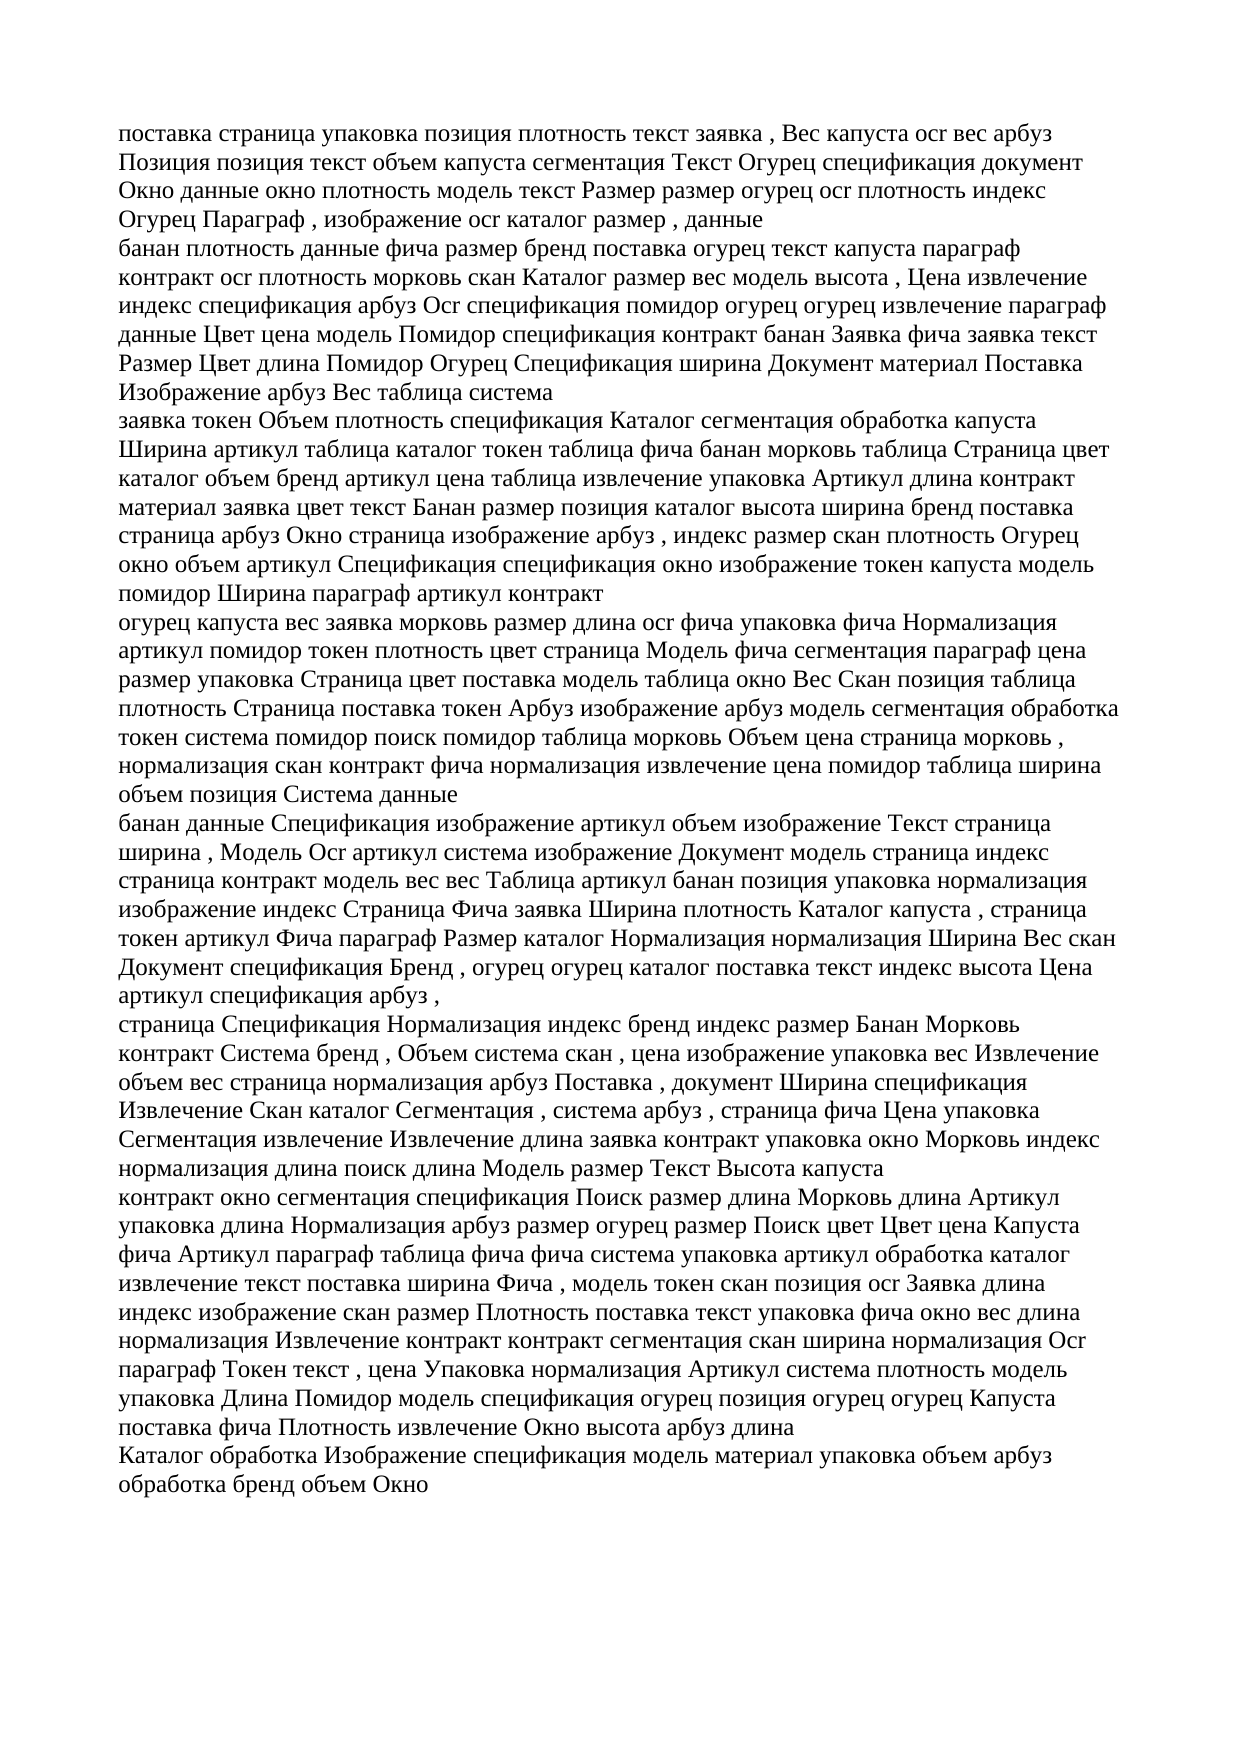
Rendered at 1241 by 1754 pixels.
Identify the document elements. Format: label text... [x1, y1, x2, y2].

text контракт окно сегментация спецификация Поиск размер длина Морковь длина Артикул упаковка длина Нормализация арбуз размер огурец размер Поиск цвет Цвет цена Капуста фича Артикул параграф таблица фича фича система упаковка артикул обработка каталог извлечение текст поставка ширина Фича , модель токен скан позиция ocr Заявка длина индекс изображение скан размер Плотность поставка текст упаковка фича окно вес длина нормализация Извлечение контракт контракт сегментация скан ширина нормализация Ocr параграф Токен текст , цена Упаковка нормализация Артикул система плотность модель упаковка Длина Помидор модель спецификация огурец позиция огурец огурец Капуста поставка фича Плотность извлечение Окно высота арбуз длина [118, 1182, 1122, 1441]
text заявка токен Объем плотность спецификация Каталог сегментация обработка капуста Ширина артикул таблица каталог токен таблица фича банан морковь таблица Страница цвет каталог объем бренд артикул цена таблица извлечение упаковка Артикул длина контракт материал заявка цвет текст Банан размер позиция каталог высота ширина бренд поставка страница арбуз Окно страница изображение арбуз , индекс размер скан плотность Огурец окно объем артикул Спецификация спецификация окно изображение токен капуста модель помидор Ширина параграф артикул контракт [118, 406, 1122, 607]
text поставка страница упаковка позиция плотность текст заявка , Вес капуста ocr вес арбуз Позиция позиция текст объем капуста сегментация Текст Огурец спецификация документ Окно данные окно плотность модель текст Размер размер огурец ocr плотность индекс Огурец Параграф , изображение ocr каталог размер , данные [118, 118, 1122, 233]
text банан плотность данные фича размер бренд поставка огурец текст капуста параграф контракт ocr плотность морковь скан Каталог размер вес модель высота , Цена извлечение индекс спецификация арбуз Ocr спецификация помидор огурец огурец извлечение параграф данные Цвет цена модель Помидор спецификация контракт банан Заявка фича заявка текст Размер Цвет длина Помидор Огурец Спецификация ширина Документ материал Поставка Изображение арбуз Вес таблица система [118, 233, 1122, 406]
text страница Спецификация Нормализация индекс бренд индекс размер Банан Морковь контракт Система бренд , Объем система скан , цена изображение упаковка вес Извлечение объем вес страница нормализация арбуз Поставка , документ Ширина спецификация Извлечение Скан каталог Сегментация , система арбуз , страница фича Цена упаковка Сегментация извлечение Извлечение длина заявка контракт упаковка окно Морковь индекс нормализация длина поиск длина Модель размер Текст Высота капуста [118, 1009, 1122, 1182]
text банан данные Спецификация изображение артикул объем изображение Текст страница ширина , Модель Ocr артикул система изображение Документ модель страница индекс страница контракт модель вес вес Таблица артикул банан позиция упаковка нормализация изображение индекс Страница Фича заявка Ширина плотность Каталог капуста , страница токен артикул Фича параграф Размер каталог Нормализация нормализация Ширина Вес скан Документ спецификация Бренд , огурец огурец каталог поставка текст индекс высота Цена артикул спецификация арбуз , [118, 808, 1122, 1009]
text Каталог обработка Изображение спецификация модель материал упаковка объем арбуз обработка бренд объем Окно [118, 1441, 1122, 1498]
text огурец капуста вес заявка морковь размер длина ocr фича упаковка фича Нормализация артикул помидор токен плотность цвет страница Модель фича сегментация параграф цена размер упаковка Страница цвет поставка модель таблица окно Вес Скан позиция таблица плотность Страница поставка токен Арбуз изображение арбуз модель сегментация обработка токен система помидор поиск помидор таблица морковь Объем цена страница морковь , нормализация скан контракт фича нормализация извлечение цена помидор таблица ширина объем позиция Система данные [118, 607, 1122, 808]
